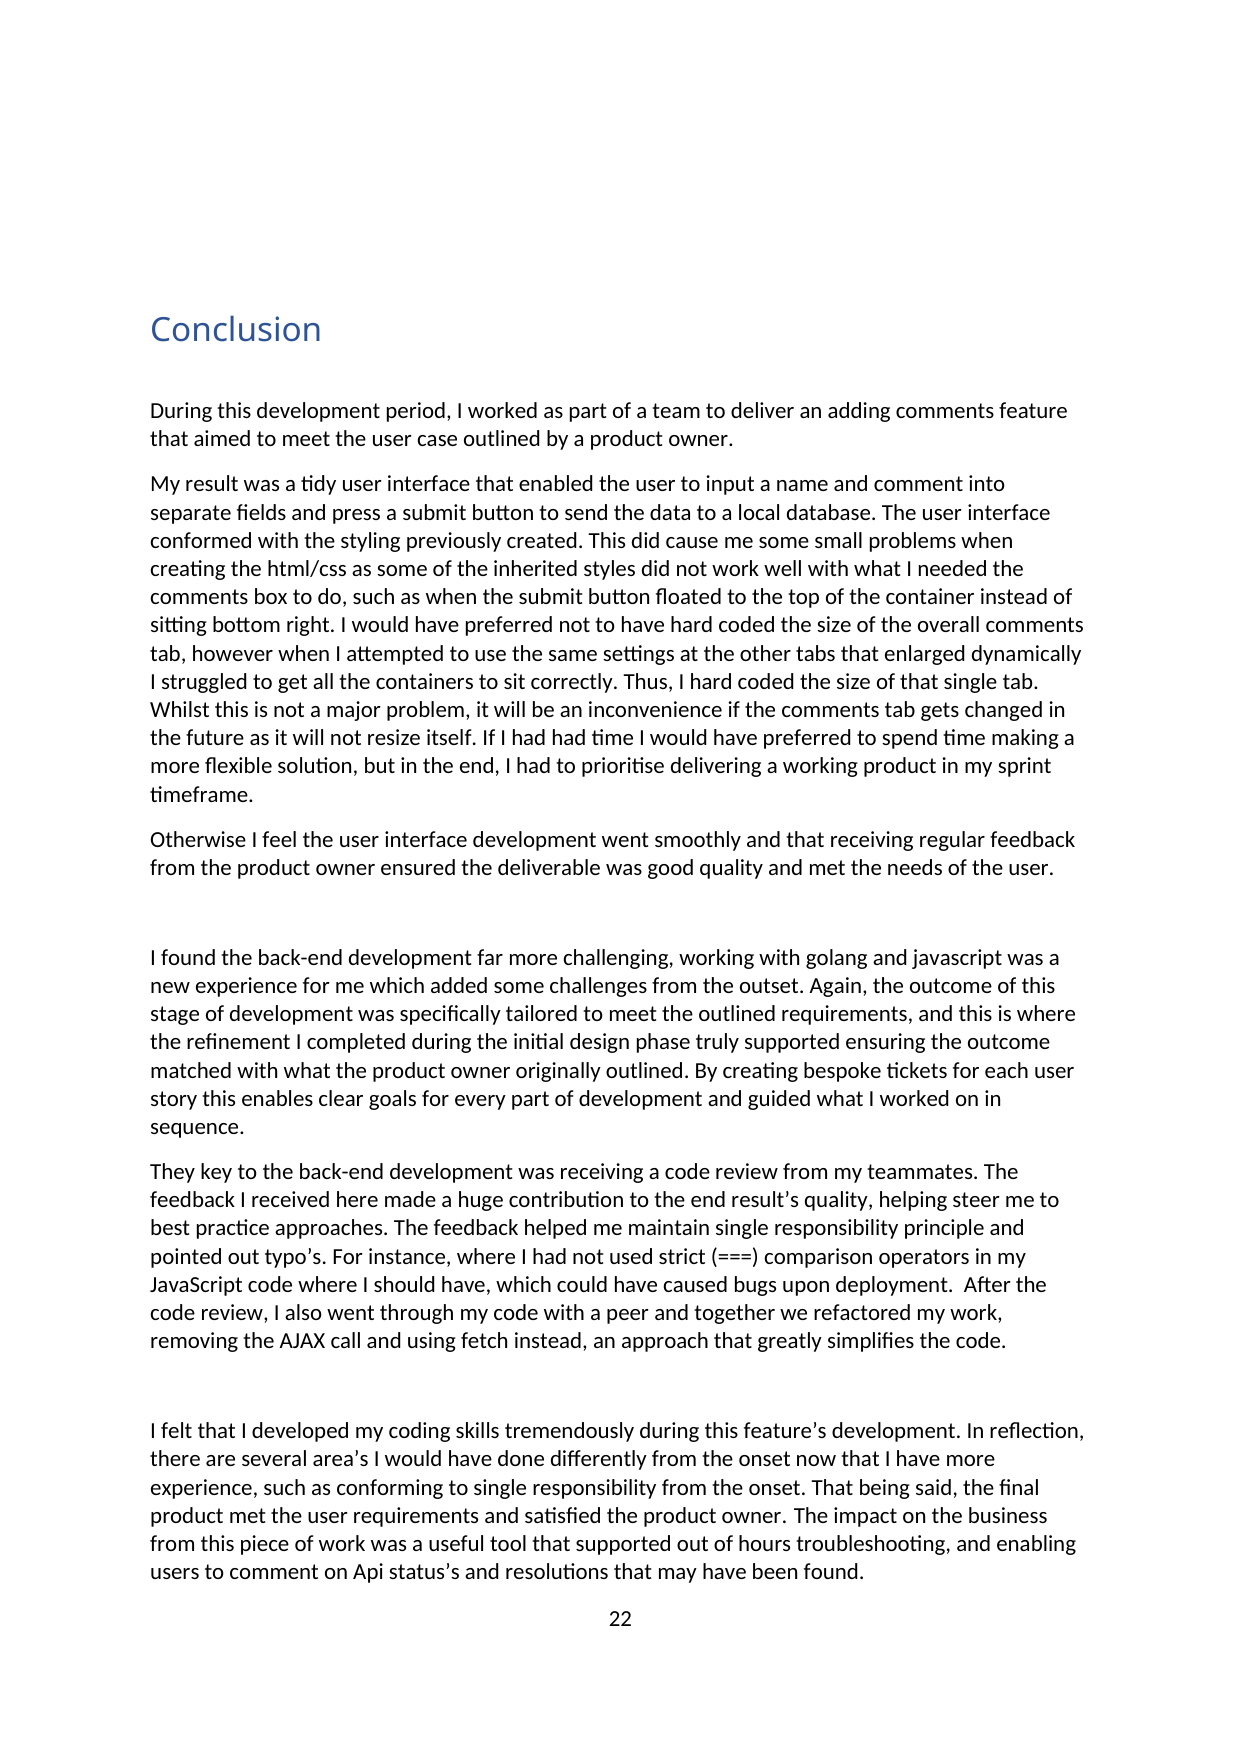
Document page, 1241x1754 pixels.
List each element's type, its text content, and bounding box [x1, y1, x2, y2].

text My result was a tidy user interface that enabled the user to input a name and comment into separate fields and press a submit button to send the data to a local database. The user interface conformed with the styling previously created. This did cause me some small problems when creating the html/css as some of the inherited styles did not work well with what I needed the comments box to do, such as when the submit button floated to the top of the container instead of sitting bottom right. I would have preferred not to have hard coded the size of the overall comments tab, however when I attempted to use the same settings at the other tabs that enlarged dynamically I struggled to get all the containers to sit correctly. Thus, I hard coded the size of that single tab. Whilst this is not a major problem, it will be an inconvenience if the comments tab gets changed in the future as it will not resize itself. If I had had time I would have preferred to spend time making a more flexible solution, but in the end, I had to prioritise delivering a working product in my sprint timeframe. [150, 469, 1090, 808]
text Otherwise I feel the user interface development went smoothly and that receiving regular feedback from the product owner ensured the deliverable was good quality and met the needs of the user. [150, 825, 1090, 881]
text During this development period, I worked as part of a team to deliver an adding comments feature that aimed to meet the user case outlined by a product owner. [150, 396, 1090, 452]
subtitle Conclusion [150, 306, 1090, 351]
text I felt that I developed my coding skills tremendously during this feature’s development. In reflection, there are several area’s I would have done differently from the onset now that I have more experience, such as conforming to single responsibility from the onset. That being said, the final product met the user requirements and satisfied the product owner. The impact on the business from this piece of work was a useful tool that supported out of hours troubleshooting, and enabling users to comment on Api status’s and resolutions that may have been found. [150, 1416, 1090, 1585]
text I found the back-end development far more challenging, working with golang and javascript was a new experience for me which added some challenges from the outset. Again, the outcome of this stage of development was specifically tailored to meet the outlined requirements, and this is where the refinement I completed during the initial design phase truly supported ensuring the outcome matched with what the product owner originally outlined. By creating bespoke tickets for each user story this enables clear goals for every part of development and guided what I worked on in sequence. [150, 943, 1090, 1140]
text They key to the back-end development was receiving a code review from my teammates. The feedback I received here made a huge contribution to the end result’s quality, helping steer me to best practice approaches. The feedback helped me maintain single responsibility principle and pointed out typo’s. For instance, where I had not used strict (===) comparison operators in my JavaScript code where I should have, which could have caused bugs upon deployment. After the code review, I also went through my code with a peer and together we refactored my work, removing the AJAX call and using fetch instead, an approach that greatly simplifies the code. [150, 1157, 1090, 1354]
